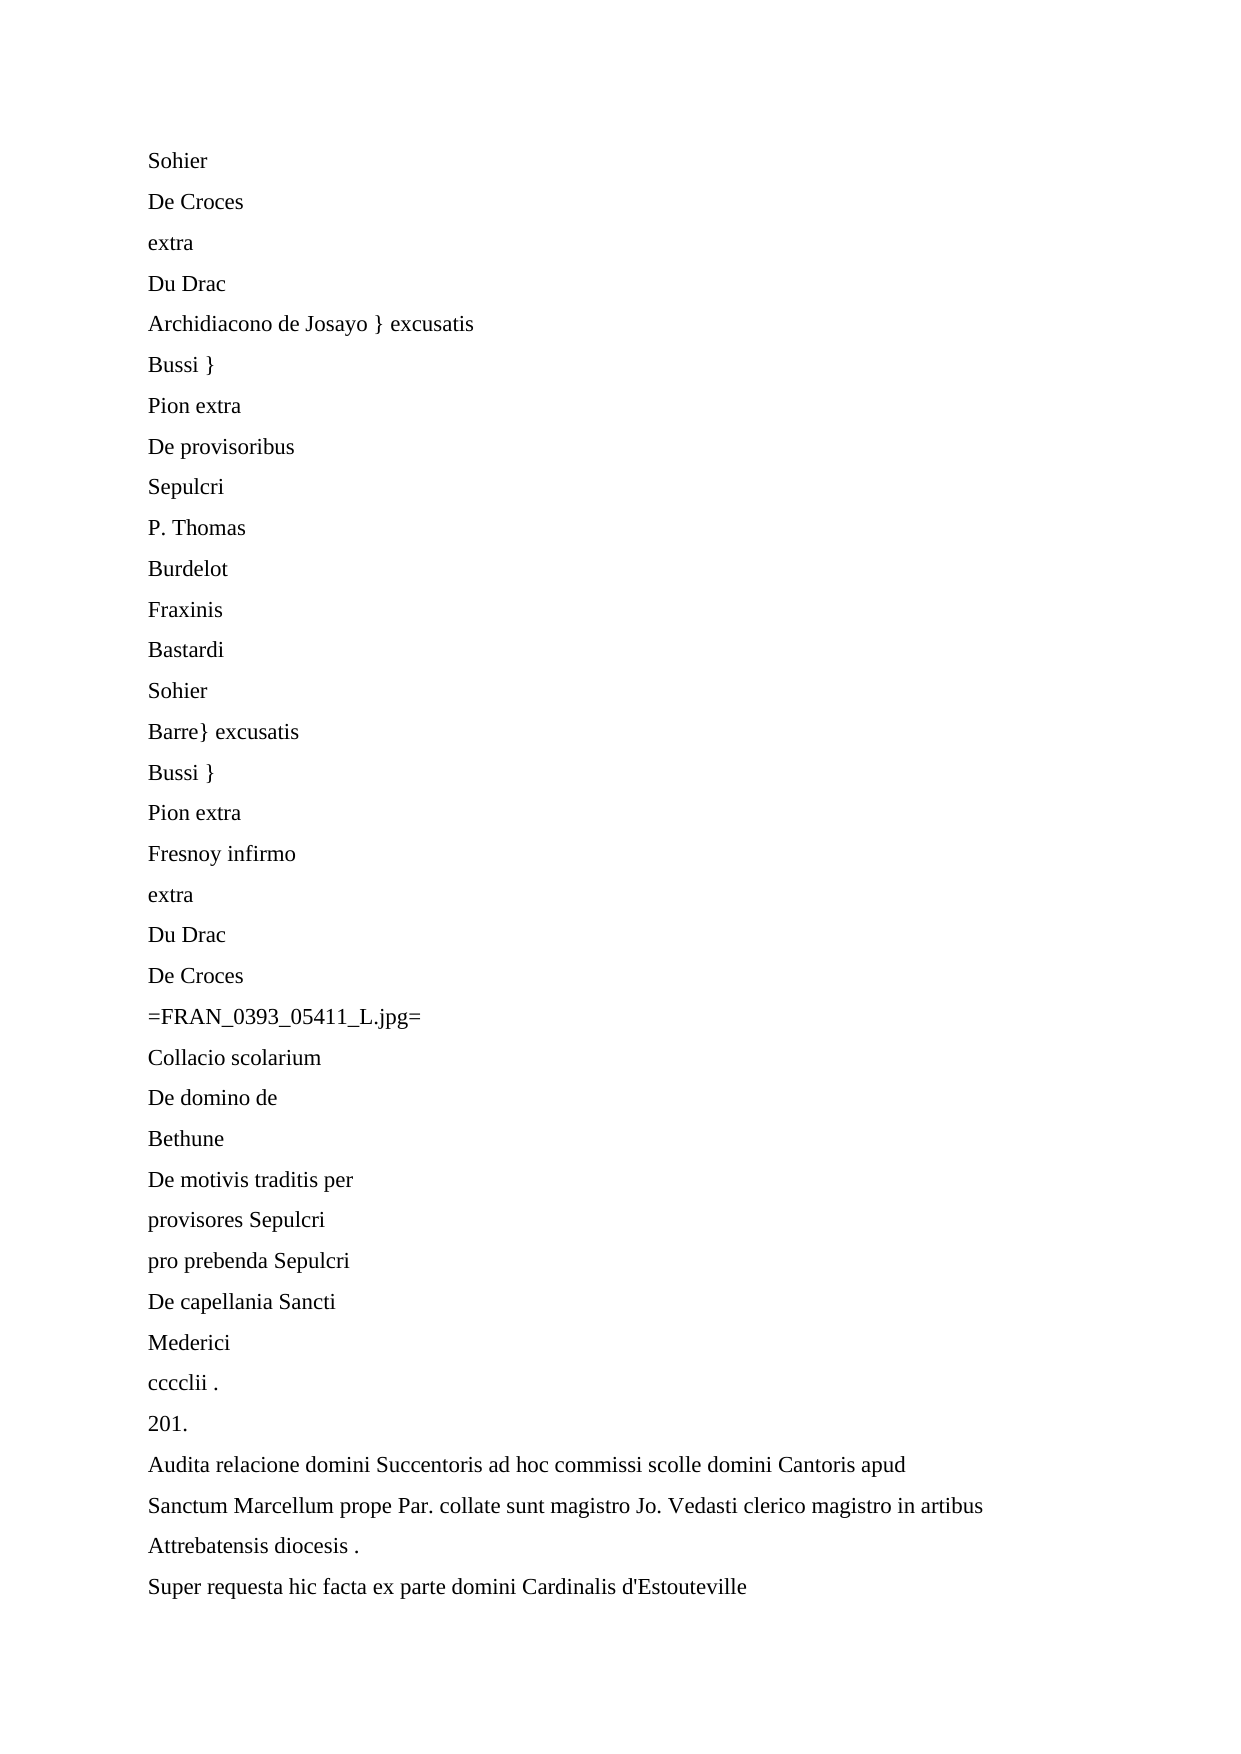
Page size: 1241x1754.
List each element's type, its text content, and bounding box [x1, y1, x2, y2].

text Attrebatensis diocesis . [148, 1532, 1093, 1559]
text Archidiacono de Josayo } excusatis [148, 311, 1093, 337]
text P. Thomas [148, 514, 1093, 541]
text Sohier [148, 677, 1093, 703]
text Fresnoy infirmo [148, 840, 1093, 866]
text Bastardi [148, 636, 1093, 663]
text pro prebenda Sepulcri [148, 1247, 1093, 1274]
text Bethune [148, 1125, 1093, 1151]
text Du Drac [148, 270, 1093, 296]
text Sohier [148, 148, 1093, 174]
text Pion extra [148, 799, 1093, 826]
text Du Drac [148, 921, 1093, 948]
text Bussi } [148, 351, 1093, 378]
text De motivis traditis per [148, 1166, 1093, 1192]
text De provisoribus [148, 433, 1093, 459]
text De domino de [148, 1084, 1093, 1111]
text Pion extra [148, 392, 1093, 418]
text Barre} excusatis [148, 718, 1093, 744]
text Super requesta hic facta ex parte domini Cardinalis d'Estouteville [148, 1573, 1093, 1599]
text cccclii . [148, 1369, 1093, 1396]
text Sanctum Marcellum prope Par. collate sunt magistro Jo. Vedasti clerico magistro in artibus [148, 1492, 1093, 1518]
text extra [148, 229, 1093, 255]
text 201. [148, 1410, 1093, 1437]
text Fraxinis [148, 596, 1093, 622]
text Audita relacione domini Succentoris ad hoc commissi scolle domini Cantoris apud [148, 1451, 1093, 1477]
text Mederici [148, 1329, 1093, 1355]
text De Croces [148, 962, 1093, 988]
text De capellania Sancti [148, 1288, 1093, 1314]
text Collacio scolarium [148, 1044, 1093, 1070]
text =FRAN_0393_05411_L.jpg= [148, 1003, 1093, 1029]
text provisores Sepulcri [148, 1207, 1093, 1233]
text Bussi } [148, 758, 1093, 785]
text extra [148, 881, 1093, 907]
text De Croces [148, 188, 1093, 215]
text Sepulcri [148, 473, 1093, 500]
text Burdelot [148, 555, 1093, 581]
